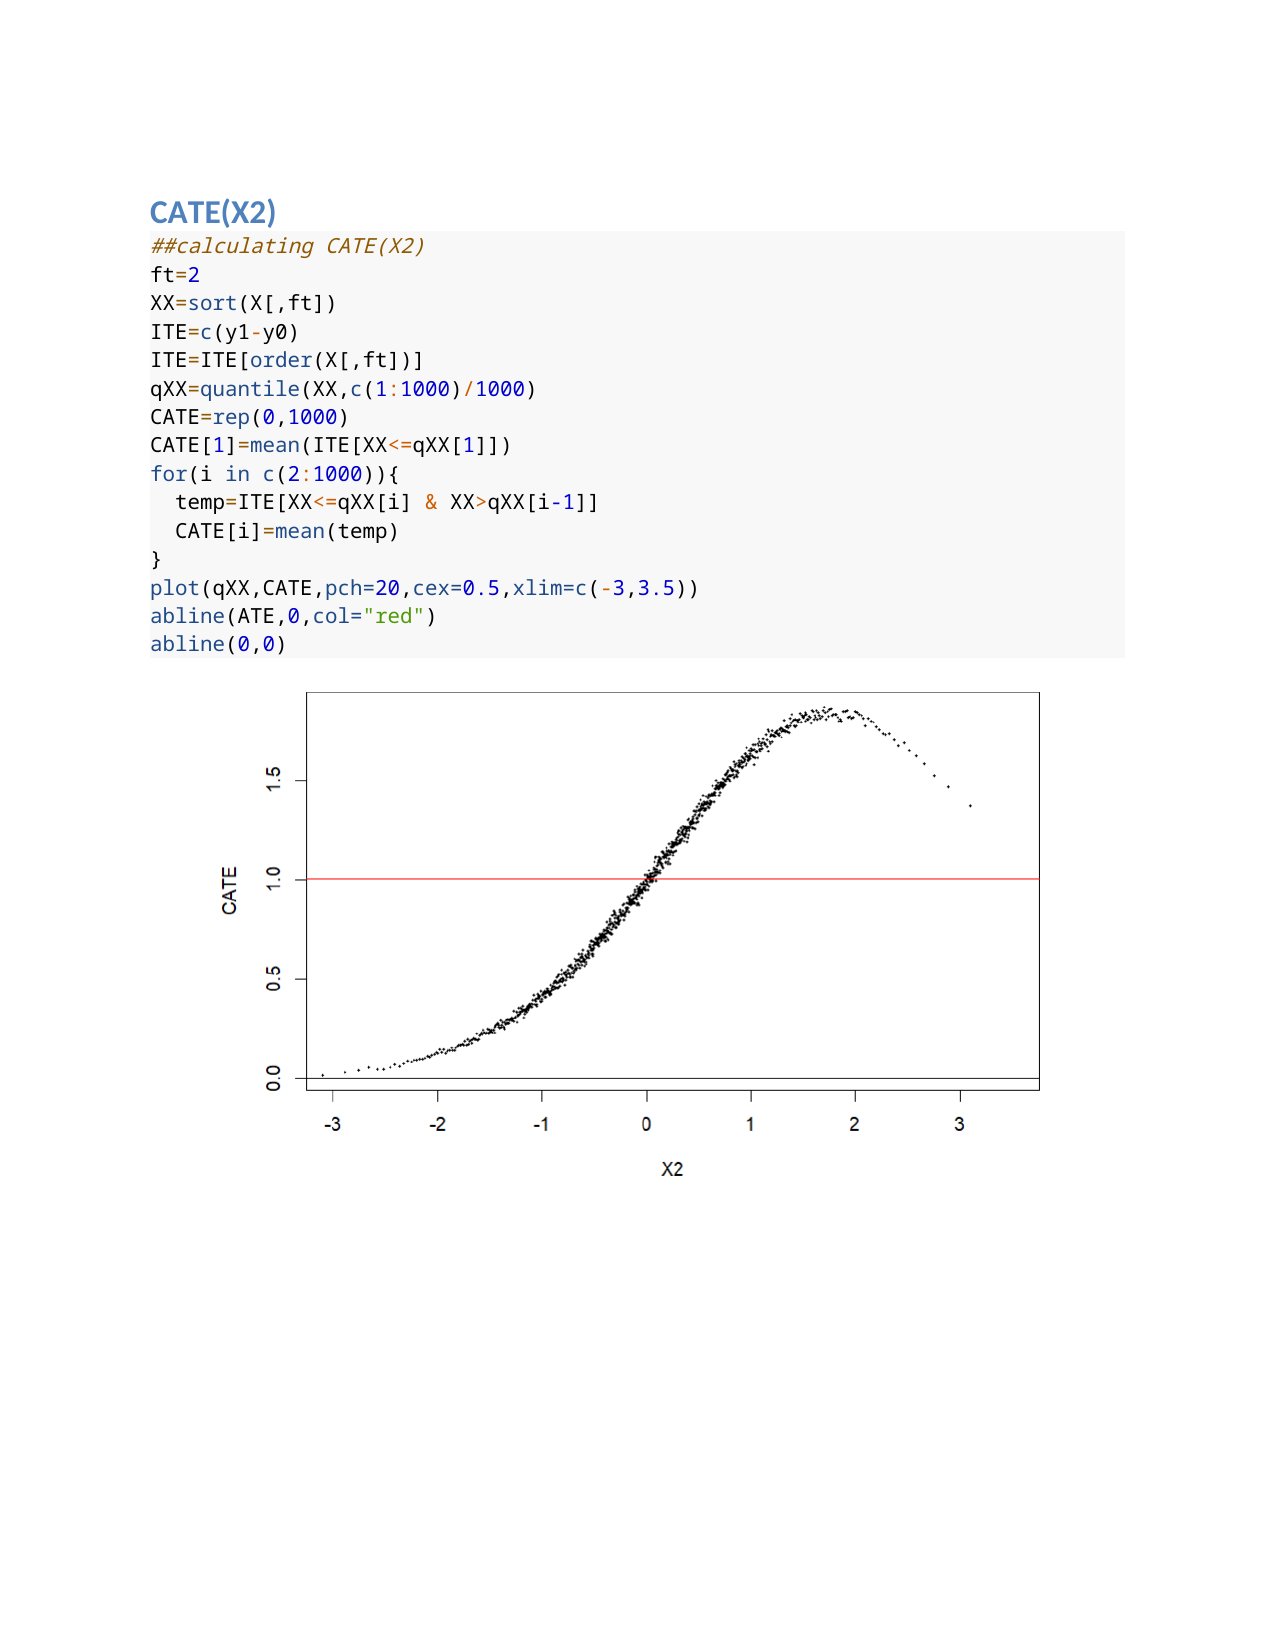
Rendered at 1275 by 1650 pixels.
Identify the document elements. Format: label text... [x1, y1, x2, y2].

text ##calculating CATE(X2) ft=2 XX=sort(X[,ft]) ITE=c(y1-y0) ITE=ITE[order(X[,ft])] qXX=quantile(XX,c(1:1000)/1000) CATE=rep(0,1000) CATE[1]=mean(ITE[XX<=qXX[1]]) for(i in c(2:1000)){ temp=ITE[XX<=qXX[i] & XX>qXX[i-1]] CATE[i]=mean(temp) } plot(qXX,CATE,pch=20,cex=0.5,xlim=c(-3,3.5)) abline(ATE,0,col="red") abline(0,0) [150, 231, 1125, 658]
subtitle CATE(X2) [150, 191, 1125, 231]
picture [218, 678, 1057, 1177]
